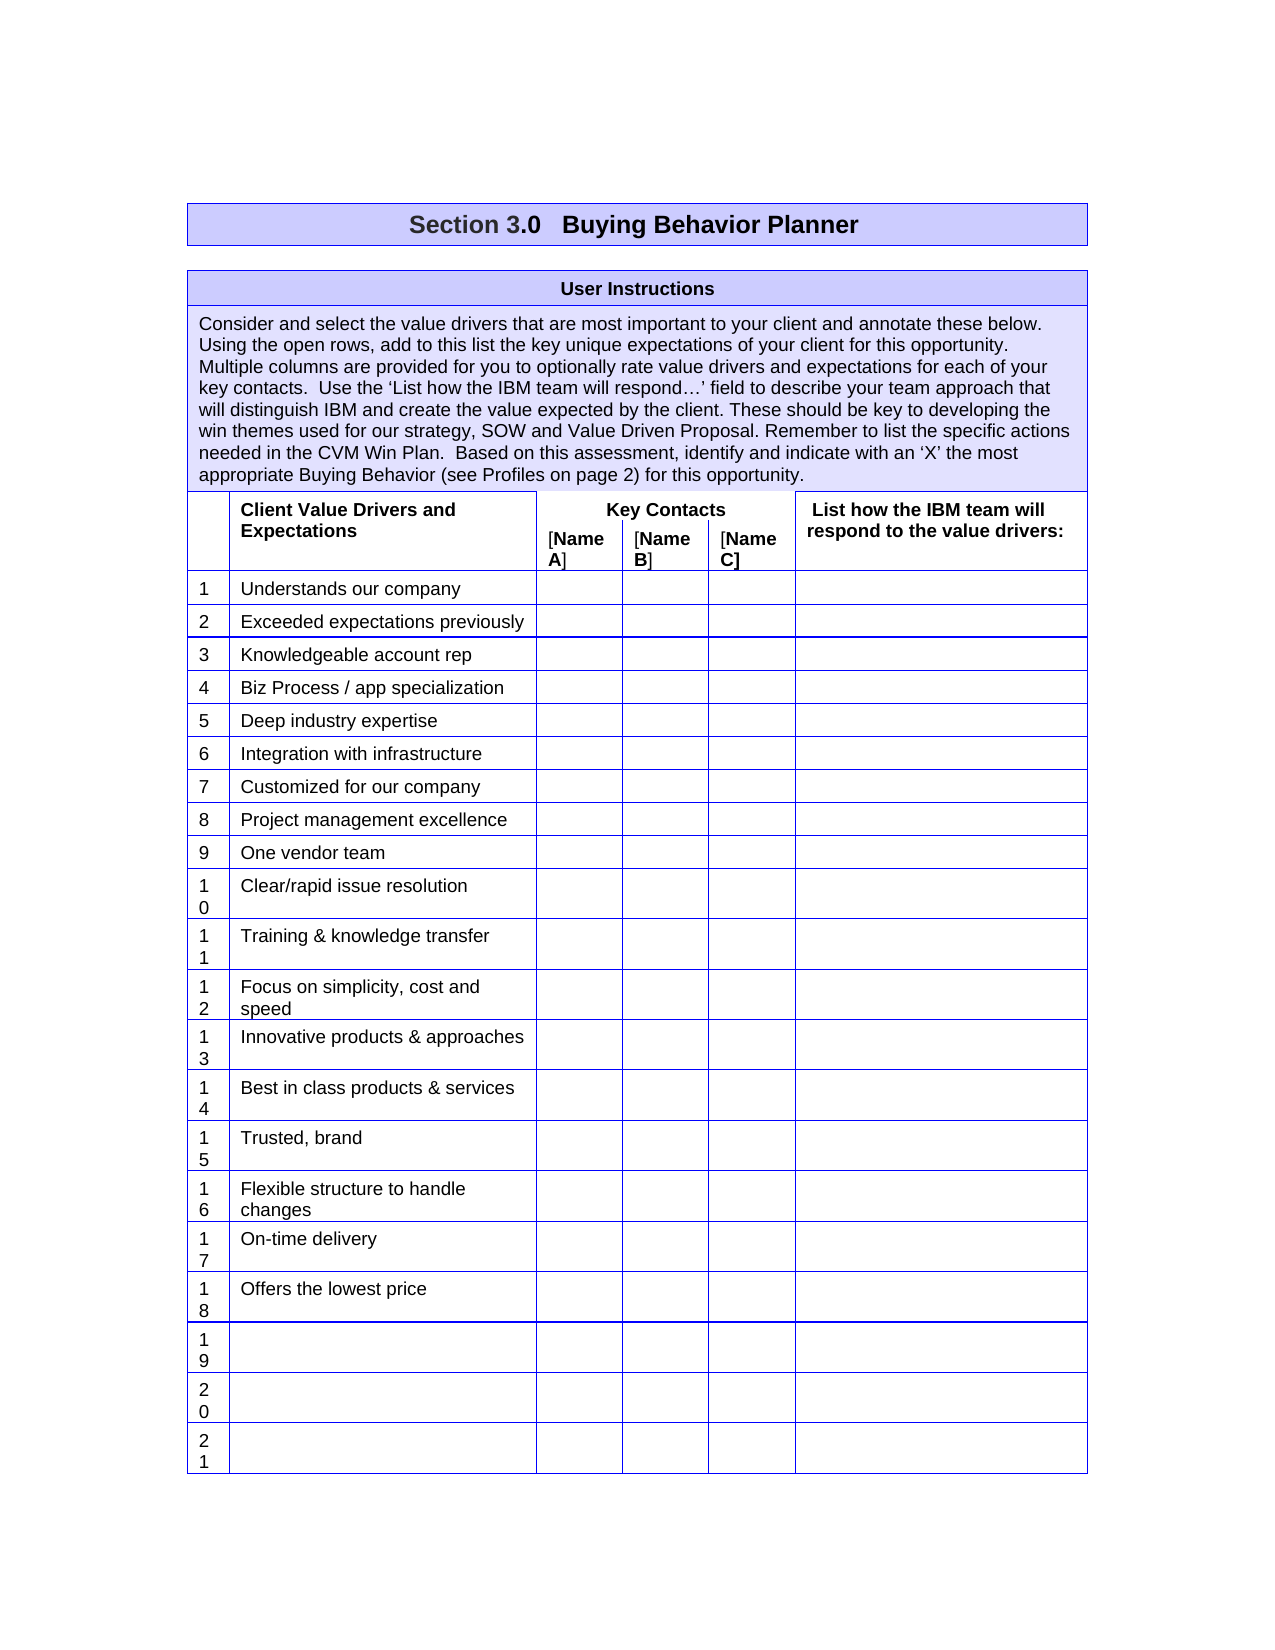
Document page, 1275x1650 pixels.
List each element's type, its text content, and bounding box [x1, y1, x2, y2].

table_cell [709, 704, 795, 736]
table_cell [623, 638, 708, 669]
table_cell [796, 1423, 1087, 1473]
table_cell [709, 1171, 795, 1221]
table_cell Understands our company [230, 571, 536, 603]
table_cell [537, 836, 622, 868]
table_cell [796, 1121, 1087, 1170]
table_cell 20 [188, 1373, 229, 1422]
table_cell [709, 836, 795, 868]
table_cell [709, 1272, 795, 1321]
table_cell [537, 1323, 622, 1372]
table_cell [537, 1272, 622, 1321]
table_cell On-time delivery [230, 1222, 536, 1271]
table_cell [796, 869, 1087, 918]
table_cell [796, 1373, 1087, 1422]
table_cell 6 [188, 737, 229, 768]
table_cell [709, 1323, 795, 1372]
table_cell 15 [188, 1121, 229, 1170]
table_cell [623, 869, 708, 918]
table_cell [537, 1222, 622, 1271]
table_cell [796, 737, 1087, 768]
table_cell [537, 803, 622, 834]
table_cell [623, 1222, 708, 1271]
table_cell [796, 1070, 1087, 1120]
table_cell [623, 571, 708, 603]
table_cell 8 [188, 803, 229, 834]
table_cell 7 [188, 770, 229, 802]
table_cell [Name B] [623, 521, 708, 570]
table_cell Deep industry expertise [230, 704, 536, 736]
table_cell [709, 770, 795, 802]
table_cell [709, 1423, 795, 1473]
table_cell [537, 1423, 622, 1473]
table_header User Instructions [188, 271, 1087, 305]
table_cell [623, 1171, 708, 1221]
table_cell [537, 970, 622, 1019]
table_cell 18 [188, 1272, 229, 1321]
table_cell [623, 1272, 708, 1321]
table_cell [796, 970, 1087, 1019]
table_cell [537, 1171, 622, 1221]
table_cell [796, 1222, 1087, 1271]
table_cell Integration with infrastructure [230, 737, 536, 768]
table_cell [230, 1323, 536, 1372]
table_cell [709, 803, 795, 834]
table_cell [709, 605, 795, 636]
table_cell [796, 1272, 1087, 1321]
table_cell [Name C] [709, 521, 795, 570]
table_cell [796, 704, 1087, 736]
table_cell [709, 737, 795, 768]
table_cell Training & knowledge transfer [230, 919, 536, 968]
table_cell Innovative products & approaches [230, 1020, 536, 1069]
table_cell 1 [188, 571, 229, 603]
table_cell [709, 1020, 795, 1069]
table_cell 13 [188, 1020, 229, 1069]
table_cell [709, 869, 795, 918]
table_header Section 3.0 Buying Behavior Planner [188, 204, 1087, 245]
table_cell Customized for our company [230, 770, 536, 802]
table_cell [709, 571, 795, 603]
table_cell Exceeded expectations previously [230, 605, 536, 636]
table_cell [796, 836, 1087, 868]
table_cell [537, 770, 622, 802]
table_cell [623, 1423, 708, 1473]
table_cell [537, 638, 622, 669]
table_cell Clear/rapid issue resolution [230, 869, 536, 918]
table_cell 21 [188, 1423, 229, 1473]
table_cell 9 [188, 836, 229, 868]
table_cell 11 [188, 919, 229, 968]
table_cell [537, 919, 622, 968]
table_cell 19 [188, 1323, 229, 1372]
table_cell [796, 803, 1087, 834]
table_cell [709, 919, 795, 968]
table_cell 5 [188, 704, 229, 736]
table_cell [537, 1373, 622, 1422]
table_cell [796, 1171, 1087, 1221]
table_cell 4 [188, 671, 229, 702]
table_cell [623, 1070, 708, 1120]
table_cell [623, 770, 708, 802]
table_cell 2 [188, 605, 229, 636]
table_cell [709, 1121, 795, 1170]
table_cell Best in class products & services [230, 1070, 536, 1120]
table_cell [709, 1222, 795, 1271]
table_cell [623, 704, 708, 736]
table_cell List how the IBM team will respond to the value drivers: [796, 492, 1087, 570]
table_cell [623, 671, 708, 702]
table_cell [709, 638, 795, 669]
table_cell [796, 1020, 1087, 1069]
table_cell [796, 770, 1087, 802]
table_cell 12 [188, 970, 229, 1019]
table_cell [537, 1070, 622, 1120]
table_cell [230, 1373, 536, 1422]
table_cell [796, 638, 1087, 669]
table_cell [709, 970, 795, 1019]
table_cell [796, 671, 1087, 702]
table_cell [796, 1323, 1087, 1372]
table_cell 16 [188, 1171, 229, 1221]
table_cell [623, 919, 708, 968]
table_cell Key Contacts [537, 492, 795, 520]
table_cell One vendor team [230, 836, 536, 868]
table_cell Client Value Drivers and Expectations [230, 492, 536, 570]
table_cell [537, 737, 622, 768]
table_cell Flexible structure to handle changes [230, 1171, 536, 1221]
table_cell [796, 919, 1087, 968]
table_cell [623, 836, 708, 868]
table_cell [709, 671, 795, 702]
table_cell Project management excellence [230, 803, 536, 834]
table_cell [623, 970, 708, 1019]
table_cell [796, 571, 1087, 603]
table_cell [623, 1323, 708, 1372]
table_cell [709, 1373, 795, 1422]
table_cell [623, 737, 708, 768]
table_cell 14 [188, 1070, 229, 1120]
table_cell [188, 492, 229, 570]
table_cell [537, 671, 622, 702]
table_cell [623, 605, 708, 636]
table_cell Consider and select the value drivers that are most important to your client and annotate these below. Using the open rows, add to this list the key unique expectations of your client for this opportunity. Multiple columns are provided for you to optionally rate value drivers and expectations for each of your key contacts. Use the ‘List how the IBM team will respond…’ field to describe your team approach that will distinguish IBM and create the value expected by the client. These should be key to developing the win themes used for our strategy, SOW and Value Driven Proposal. Remember to list the specific actions needed in the CVM Win Plan. Based on this assessment, identify and indicate with an ‘X’ the most appropriate Buying Behavior (see Profiles on page 2) for this opportunity. [188, 306, 1087, 491]
table_cell [Name A] [537, 521, 622, 570]
table_cell Knowledgeable account rep [230, 638, 536, 669]
table_cell [623, 1020, 708, 1069]
table_cell [537, 605, 622, 636]
table_cell [537, 869, 622, 918]
table_cell [537, 571, 622, 603]
table_cell Focus on simplicity, cost and speed [230, 970, 536, 1019]
table_cell 17 [188, 1222, 229, 1271]
table_cell [623, 803, 708, 834]
table_cell 3 [188, 638, 229, 669]
table_cell [537, 704, 622, 736]
table_cell [709, 1070, 795, 1120]
table_cell [623, 1121, 708, 1170]
table_cell Offers the lowest price [230, 1272, 536, 1321]
table_cell [623, 1373, 708, 1422]
table_cell [230, 1423, 536, 1473]
table_cell Trusted, brand [230, 1121, 536, 1170]
table_cell Biz Process / app specialization [230, 671, 536, 702]
table_cell 10 [188, 869, 229, 918]
table_cell [537, 1121, 622, 1170]
table_cell [537, 1020, 622, 1069]
table_cell [796, 605, 1087, 636]
